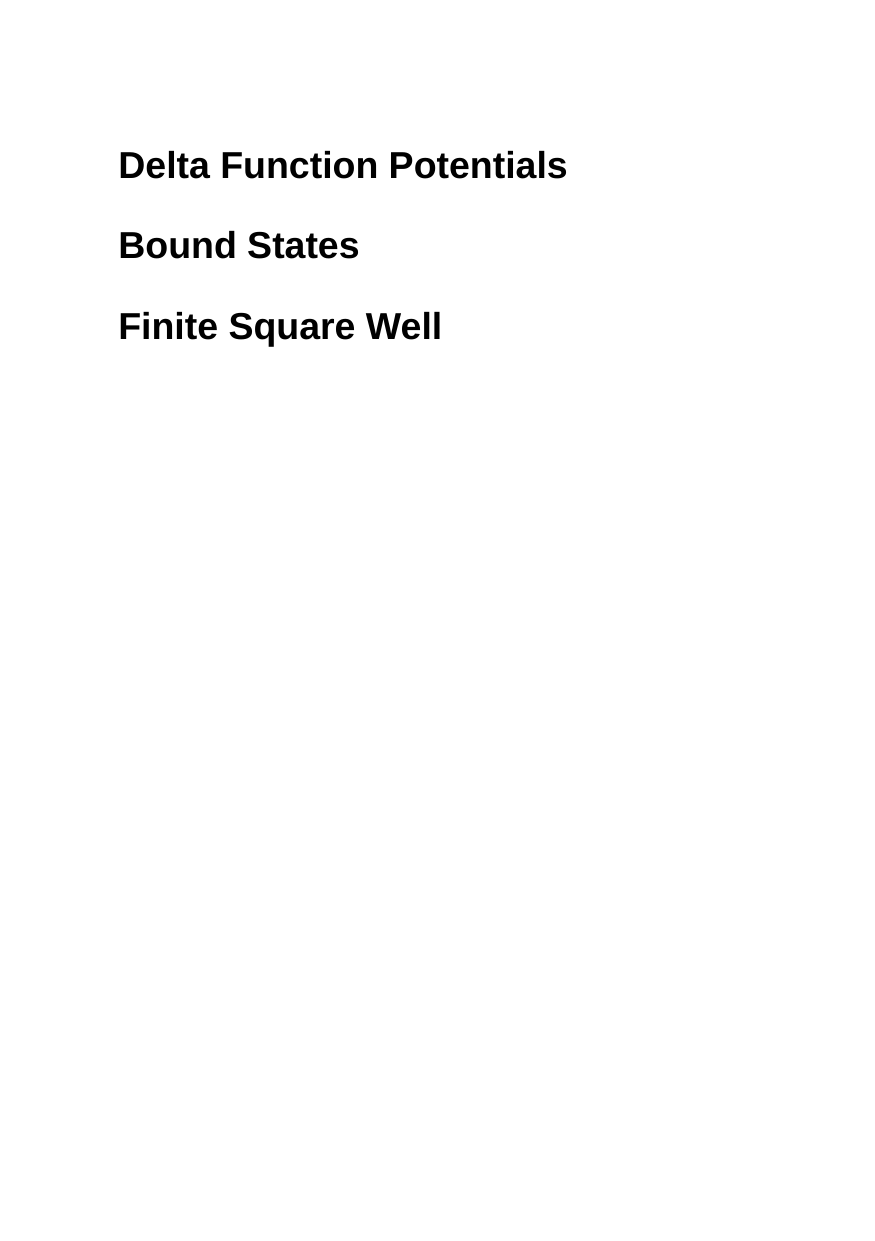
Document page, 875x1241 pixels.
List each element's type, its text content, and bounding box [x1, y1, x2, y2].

subtitle Bound States [118, 224, 756, 267]
subtitle Delta Function Potentials [118, 143, 756, 186]
subtitle Finite Square Well [118, 304, 756, 347]
